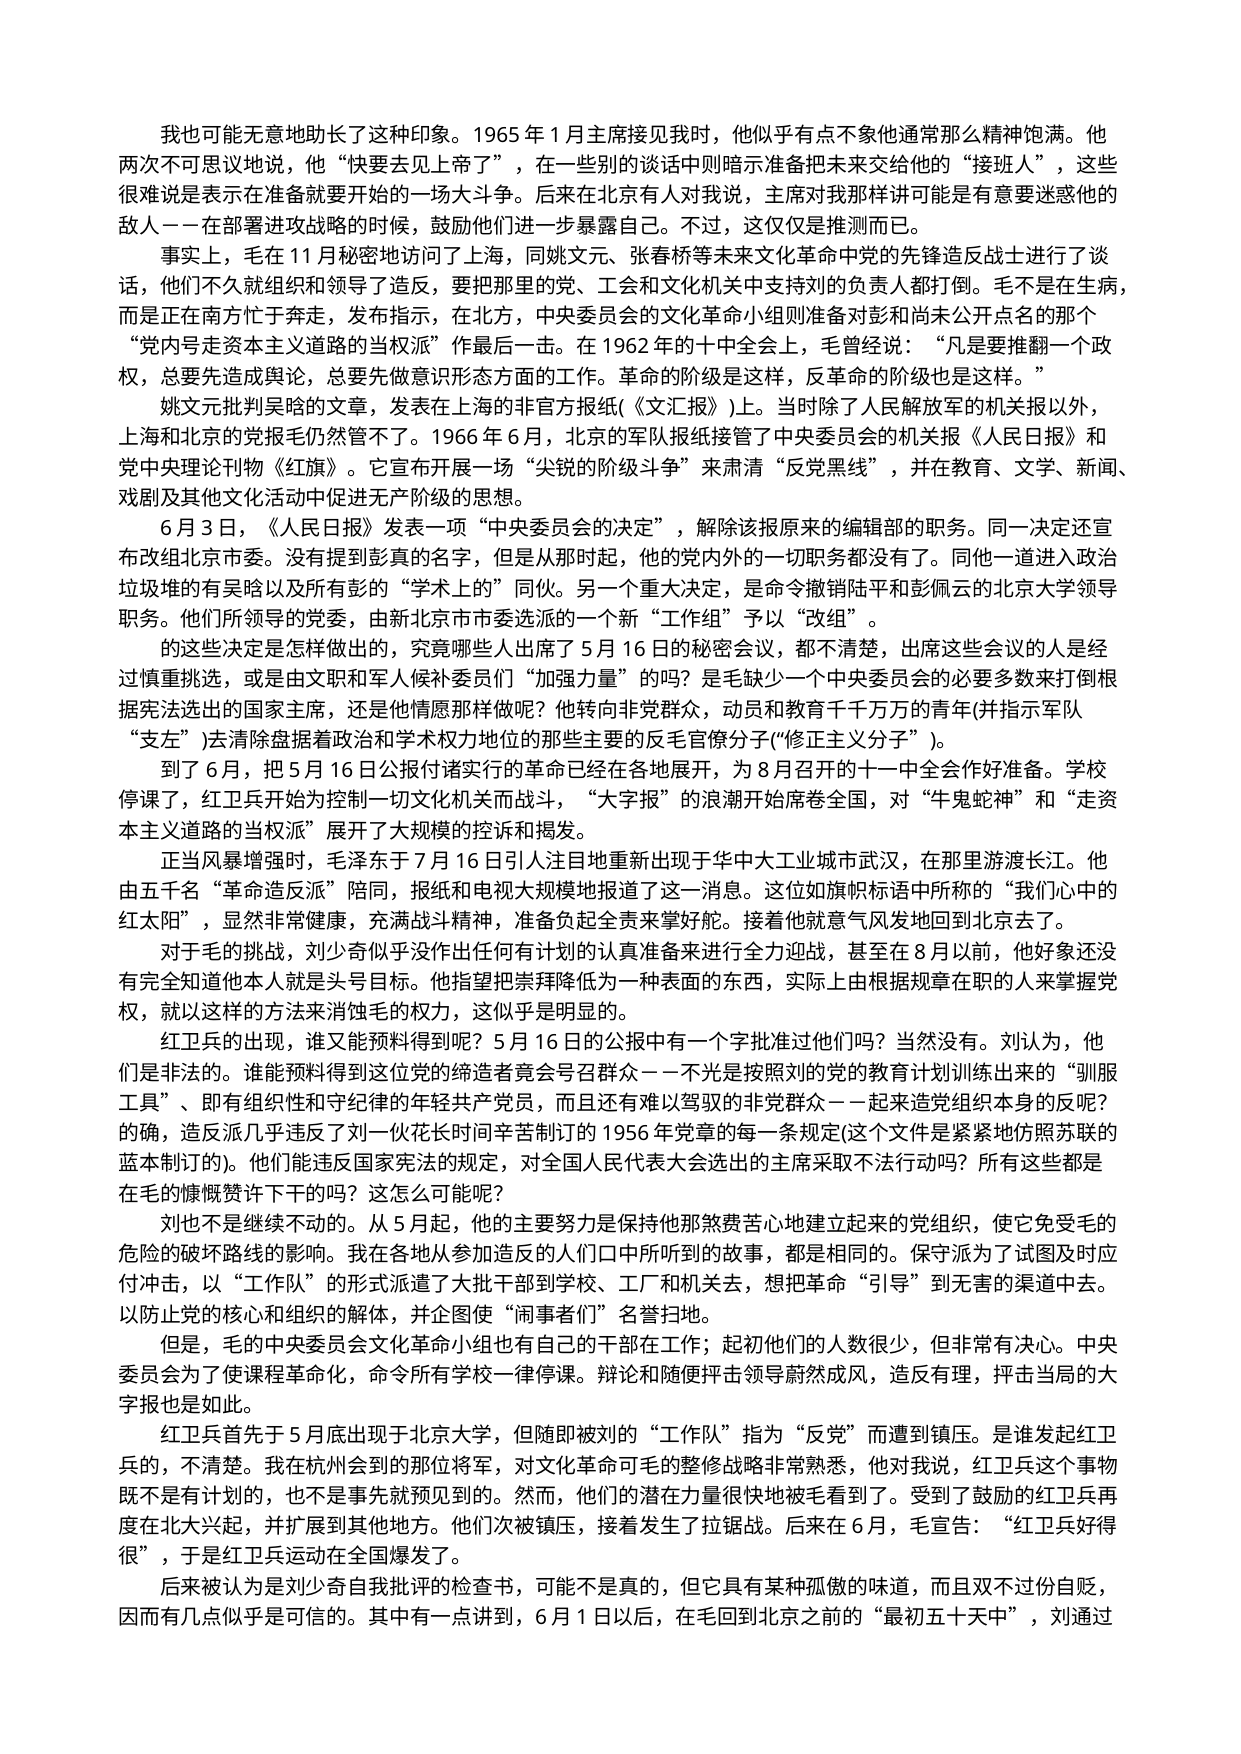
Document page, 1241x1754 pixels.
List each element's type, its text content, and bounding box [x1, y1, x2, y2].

text 6月3日，《人民日报》发表一项“中央委员会的决定”，解除该报原来的编辑部的职务。同一决定还宣布改组北京市委。没有提到彭真的名字，但是从那时起，他的党内外的一切职务都没有了。同他一道进入政治垃圾堆的有吴晗以及所有彭的“学术上的”同伙。另一个重大决定，是命令撤销陆平和彭佩云的北京大学领导职务。他们所领导的党委，由新北京市市委选派的一个新“工作组”予以“改组”。 [118, 511, 1122, 632]
text 到了6月，把5月16日公报付诸实行的革命已经在各地展开，为8月召开的十一中全会作好准备。学校停课了，红卫兵开始为控制一切文化机关而战斗，“大字报”的浪潮开始席卷全国，对“牛鬼蛇神”和“走资本主义道路的当权派”展开了大规模的控诉和揭发。 [118, 753, 1122, 844]
text 后来被认为是刘少奇自我批评的检查书，可能不是真的，但它具有某种孤傲的味道，而且双不过份自贬，因而有几点似乎是可信的。其中有一点讲到，6月1日以后，在毛回到北京之前的“最初五十天中”，刘通过 [118, 1570, 1122, 1631]
text 姚文元批判吴晗的文章，发表在上海的非官方报纸(《文汇报》)上。当时除了人民解放军的机关报以外，上海和北京的党报毛仍然管不了。1966年6月，北京的军队报纸接管了中央委员会的机关报《人民日报》和党中央理论刊物《红旗》。它宣布开展一场“尖锐的阶级斗争”来肃清“反党黑线”，并在教育、文学、新闻、戏剧及其他文化活动中促进无产阶级的思想。 [118, 390, 1122, 511]
text 正当风暴增强时，毛泽东于7月16日引人注目地重新出现于华中大工业城市武汉，在那里游渡长江。他由五千名“革命造反派”陪同，报纸和电视大规模地报道了这一消息。这位如旗帜标语中所称的“我们心中的红太阳”，显然非常健康，充满战斗精神，准备负起全责来掌好舵。接着他就意气风发地回到北京去了。 [118, 844, 1122, 935]
text 但是，毛的中央委员会文化革命小组也有自己的干部在工作；起初他们的人数很少，但非常有决心。中央委员会为了使课程革命化，命令所有学校一律停课。辩论和随便抨击领导蔚然成风，造反有理，抨击当局的大字报也是如此。 [118, 1328, 1122, 1419]
text 我也可能无意地助长了这种印象。1965年1月主席接见我时，他似乎有点不象他通常那么精神饱满。他两次不可思议地说，他“快要去见上帝了”，在一些别的谈话中则暗示准备把未来交给他的“接班人”，这些很难说是表示在准备就要开始的一场大斗争。后来在北京有人对我说，主席对我那样讲可能是有意要迷惑他的敌人－－在部署进攻战略的时候，鼓励他们进一步暴露自己。不过，这仅仅是推测而已。 [118, 118, 1122, 239]
text 对于毛的挑战，刘少奇似乎没作出任何有计划的认真准备来进行全力迎战，甚至在8月以前，他好象还没有完全知道他本人就是头号目标。他指望把崇拜降低为一种表面的东西，实际上由根据规章在职的人来掌握党权，就以这样的方法来消蚀毛的权力，这似乎是明显的。 [118, 935, 1122, 1026]
text 事实上，毛在11月秘密地访问了上海，同姚文元、张春桥等未来文化革命中党的先锋造反战士进行了谈话，他们不久就组织和领导了造反，要把那里的党、工会和文化机关中支持刘的负责人都打倒。毛不是在生病，而是正在南方忙于奔走，发布指示，在北方，中央委员会的文化革命小组则准备对彭和尚未公开点名的那个“党内号走资本主义道路的当权派”作最后一击。在1962年的十中全会上，毛曾经说：“凡是要推翻一个政权，总要先造成舆论，总要先做意识形态方面的工作。革命的阶级是这样，反革命的阶级也是这样。” [118, 239, 1122, 390]
text 刘也不是继续不动的。从5月起，他的主要努力是保持他那煞费苦心地建立起来的党组织，使它免受毛的危险的破坏路线的影响。我在各地从参加造反的人们口中所听到的故事，都是相同的。保守派为了试图及时应付冲击，以“工作队”的形式派遣了大批干部到学校、工厂和机关去，想把革命“引导”到无害的渠道中去。以防止党的核心和组织的解体，并企图使“闹事者们”名誉扫地。 [118, 1207, 1122, 1328]
text 的这些决定是怎样做出的，究竟哪些人出席了5月16日的秘密会议，都不清楚，出席这些会议的人是经过慎重挑选，或是由文职和军人候补委员们“加强力量”的吗？是毛缺少一个中央委员会的必要多数来打倒根据宪法选出的国家主席，还是他情愿那样做呢？他转向非党群众，动员和教育千千万万的青年(并指示军队“支左”)去清除盘据着政治和学术权力地位的那些主要的反毛官僚分子(“修正主义分子”)。 [118, 632, 1122, 753]
text 红卫兵的出现，谁又能预料得到呢？5月16日的公报中有一个字批准过他们吗？当然没有。刘认为，他们是非法的。谁能预料得到这位党的缔造者竟会号召群众－－不光是按照刘的党的教育计划训练出来的“驯服工具”、即有组织性和守纪律的年轻共产党员，而且还有难以驾驭的非党群众－－起来造党组织本身的反呢？的确，造反派几乎违反了刘一伙花长时间辛苦制订的1956年党章的每一条规定(这个文件是紧紧地仿照苏联的蓝本制订的)。他们能违反国家宪法的规定，对全国人民代表大会选出的主席采取不法行动吗？所有这些都是在毛的慷慨赞许下干的吗？这怎么可能呢？ [118, 1026, 1122, 1207]
text 红卫兵首先于5月底出现于北京大学，但随即被刘的“工作队”指为“反党”而遭到镇压。是谁发起红卫兵的，不清楚。我在杭州会到的那位将军，对文化革命可毛的整修战略非常熟悉，他对我说，红卫兵这个事物既不是有计划的，也不是事先就预见到的。然而，他们的潜在力量很快地被毛看到了。受到了鼓励的红卫兵再度在北大兴起，并扩展到其他地方。他们次被镇压，接着发生了拉锯战。后来在6月，毛宣告：“红卫兵好得很”，于是红卫兵运动在全国爆发了。 [118, 1419, 1122, 1570]
